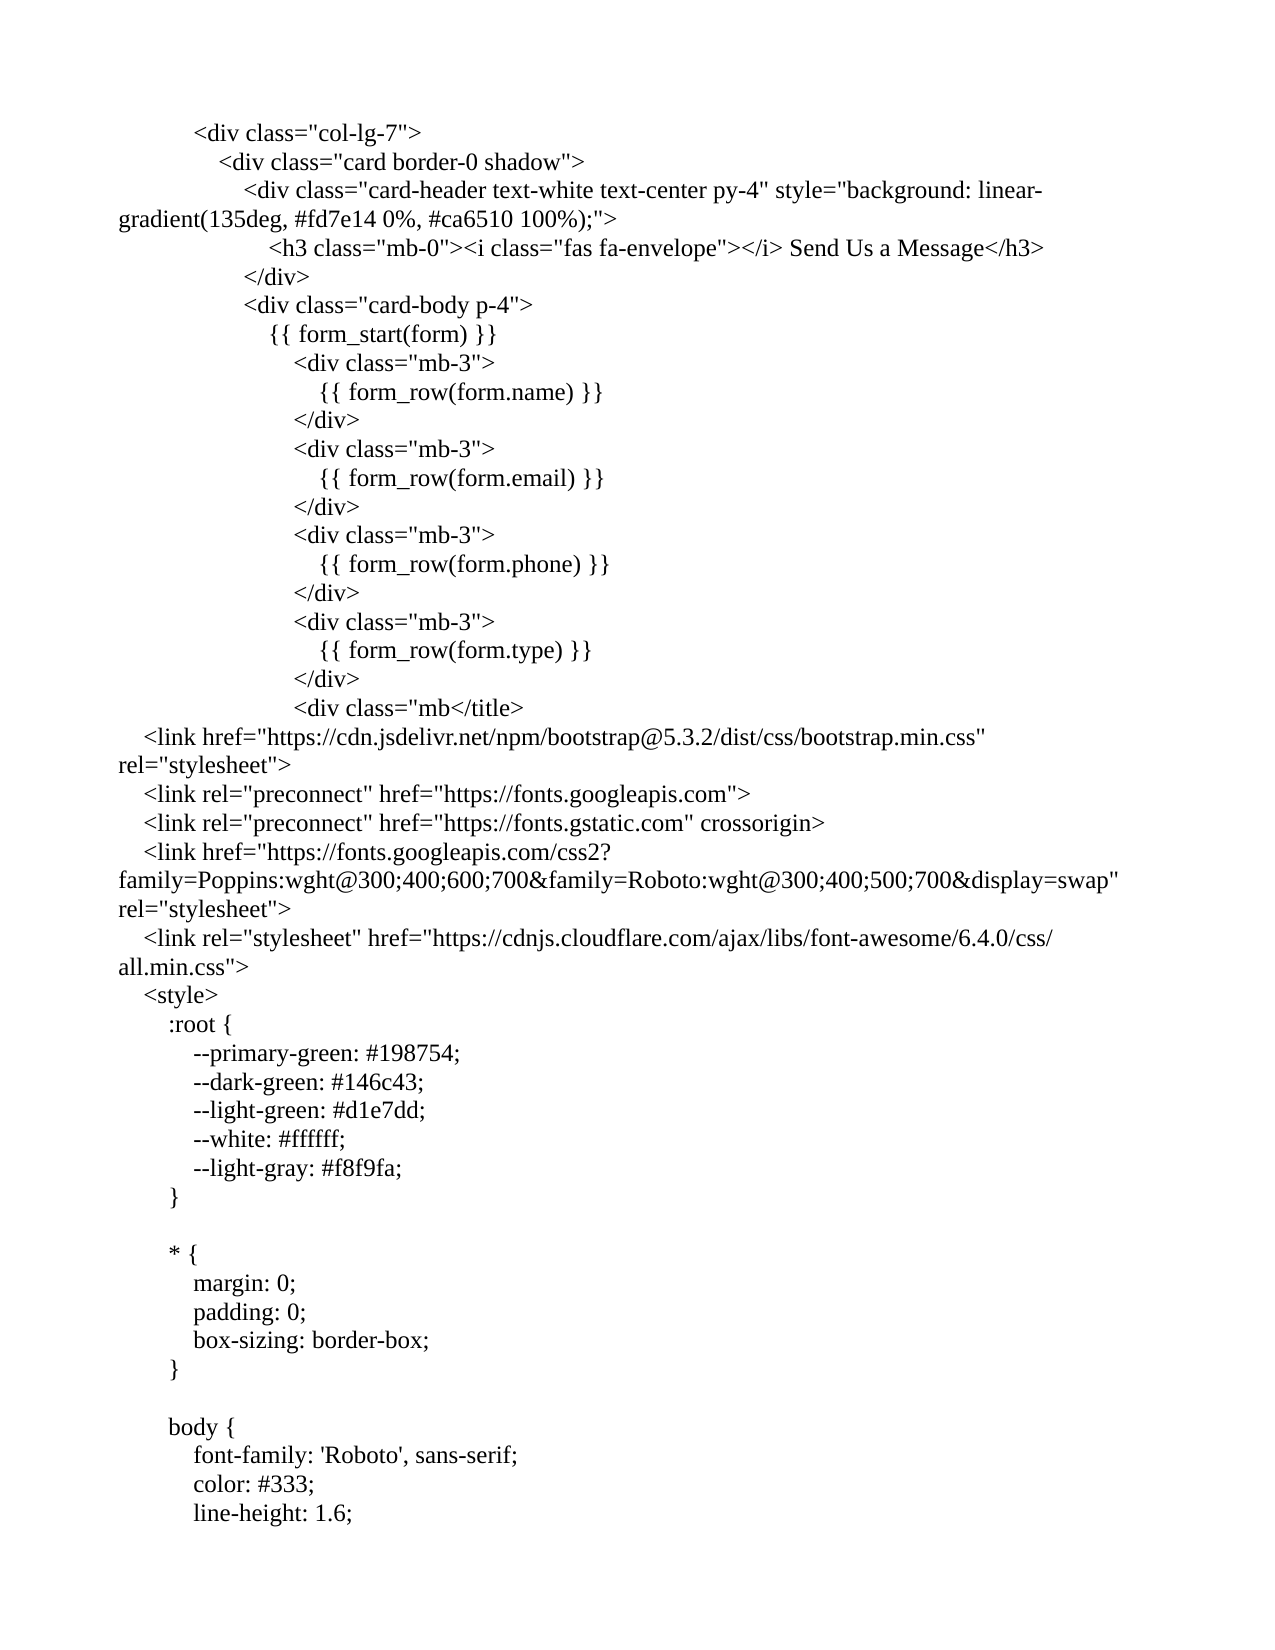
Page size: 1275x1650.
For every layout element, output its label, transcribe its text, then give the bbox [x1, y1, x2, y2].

text <div class="mb-3"> [118, 348, 1157, 377]
text </div> [118, 578, 1157, 607]
text <div class="mb-3"> [118, 434, 1157, 463]
text } [118, 1182, 1157, 1211]
text <link rel="preconnect" href="https://fonts.googleapis.com"> [118, 779, 1157, 808]
text <h3 class="mb-0"><i class="fas fa-envelope"></i> Send Us a Message</h3> [118, 233, 1157, 262]
text <div class="card-body p-4"> [118, 291, 1157, 319]
text </div> [118, 262, 1157, 291]
text {{ form_start(form) }} [118, 319, 1157, 348]
text line-height: 1.6; [118, 1498, 1157, 1527]
text </div> [118, 406, 1157, 434]
text :root { [118, 1009, 1157, 1038]
text <style> [118, 981, 1157, 1009]
text <div class="card border-0 shadow"> [118, 147, 1157, 176]
text {{ form_row(form.phone) }} [118, 549, 1157, 578]
text body { [118, 1412, 1157, 1441]
text <link rel="preconnect" href="https://fonts.gstatic.com" crossorigin> [118, 808, 1157, 837]
text <div class="mb-3"> [118, 607, 1157, 636]
text * { [118, 1239, 1157, 1268]
text <div class="mb-3"> [118, 521, 1157, 549]
text <div class="mb</title> [118, 693, 1157, 722]
text margin: 0; [118, 1268, 1157, 1297]
text --light-green: #d1e7dd; [118, 1096, 1157, 1124]
text <div class="card-header text-white text-center py-4" style="background: linear-gradient(135deg, #fd7e14 0%, #ca6510 100%);"> [118, 176, 1157, 233]
text {{ form_row(form.email) }} [118, 463, 1157, 492]
text <link href="https://fonts.googleapis.com/css2?family=Poppins:wght@300;400;600;700&family=Roboto:wght@300;400;500;700&display=swap" rel="stylesheet"> [118, 837, 1157, 923]
text {{ form_row(form.type) }} [118, 636, 1157, 664]
text <link href="https://cdn.jsdelivr.net/npm/bootstrap@5.3.2/dist/css/bootstrap.min.css" rel="stylesheet"> [118, 722, 1157, 779]
text </div> [118, 492, 1157, 521]
text } [118, 1354, 1157, 1383]
text padding: 0; [118, 1297, 1157, 1326]
text {{ form_row(form.name) }} [118, 377, 1157, 406]
text <link rel="stylesheet" href="https://cdnjs.cloudflare.com/ajax/libs/font-awesome/6.4.0/css/all.min.css"> [118, 923, 1157, 981]
text color: #333; [118, 1469, 1157, 1498]
text --primary-green: #198754; [118, 1038, 1157, 1067]
text font-family: 'Roboto', sans-serif; [118, 1441, 1157, 1469]
text --light-gray: #f8f9fa; [118, 1153, 1157, 1182]
text box-sizing: border-box; [118, 1326, 1157, 1354]
text </div> [118, 664, 1157, 693]
text <div class="col-lg-7"> [118, 118, 1157, 147]
text --dark-green: #146c43; [118, 1067, 1157, 1096]
text --white: #ffffff; [118, 1124, 1157, 1153]
